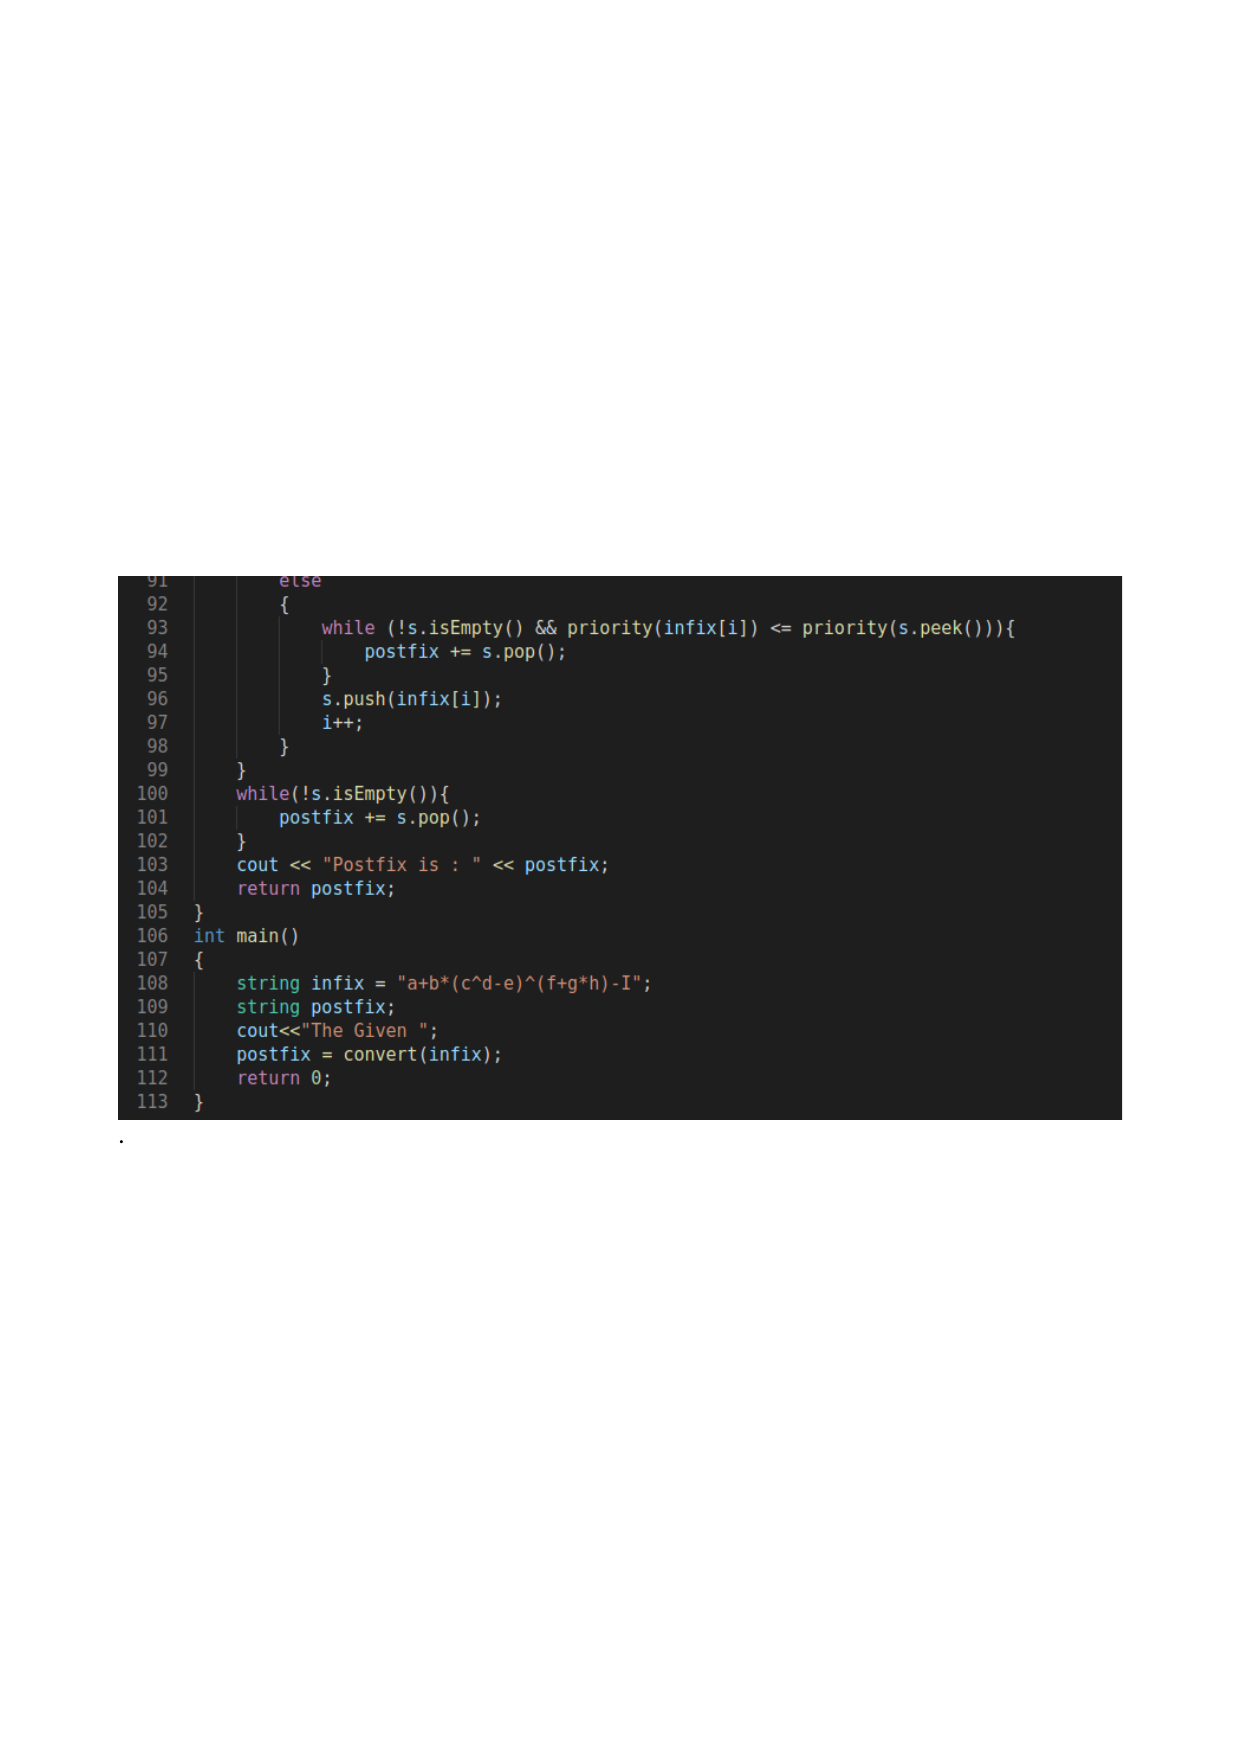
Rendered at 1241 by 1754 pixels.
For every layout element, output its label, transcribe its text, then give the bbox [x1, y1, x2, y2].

text . [118, 1120, 1122, 1150]
picture [118, 576, 1123, 1120]
